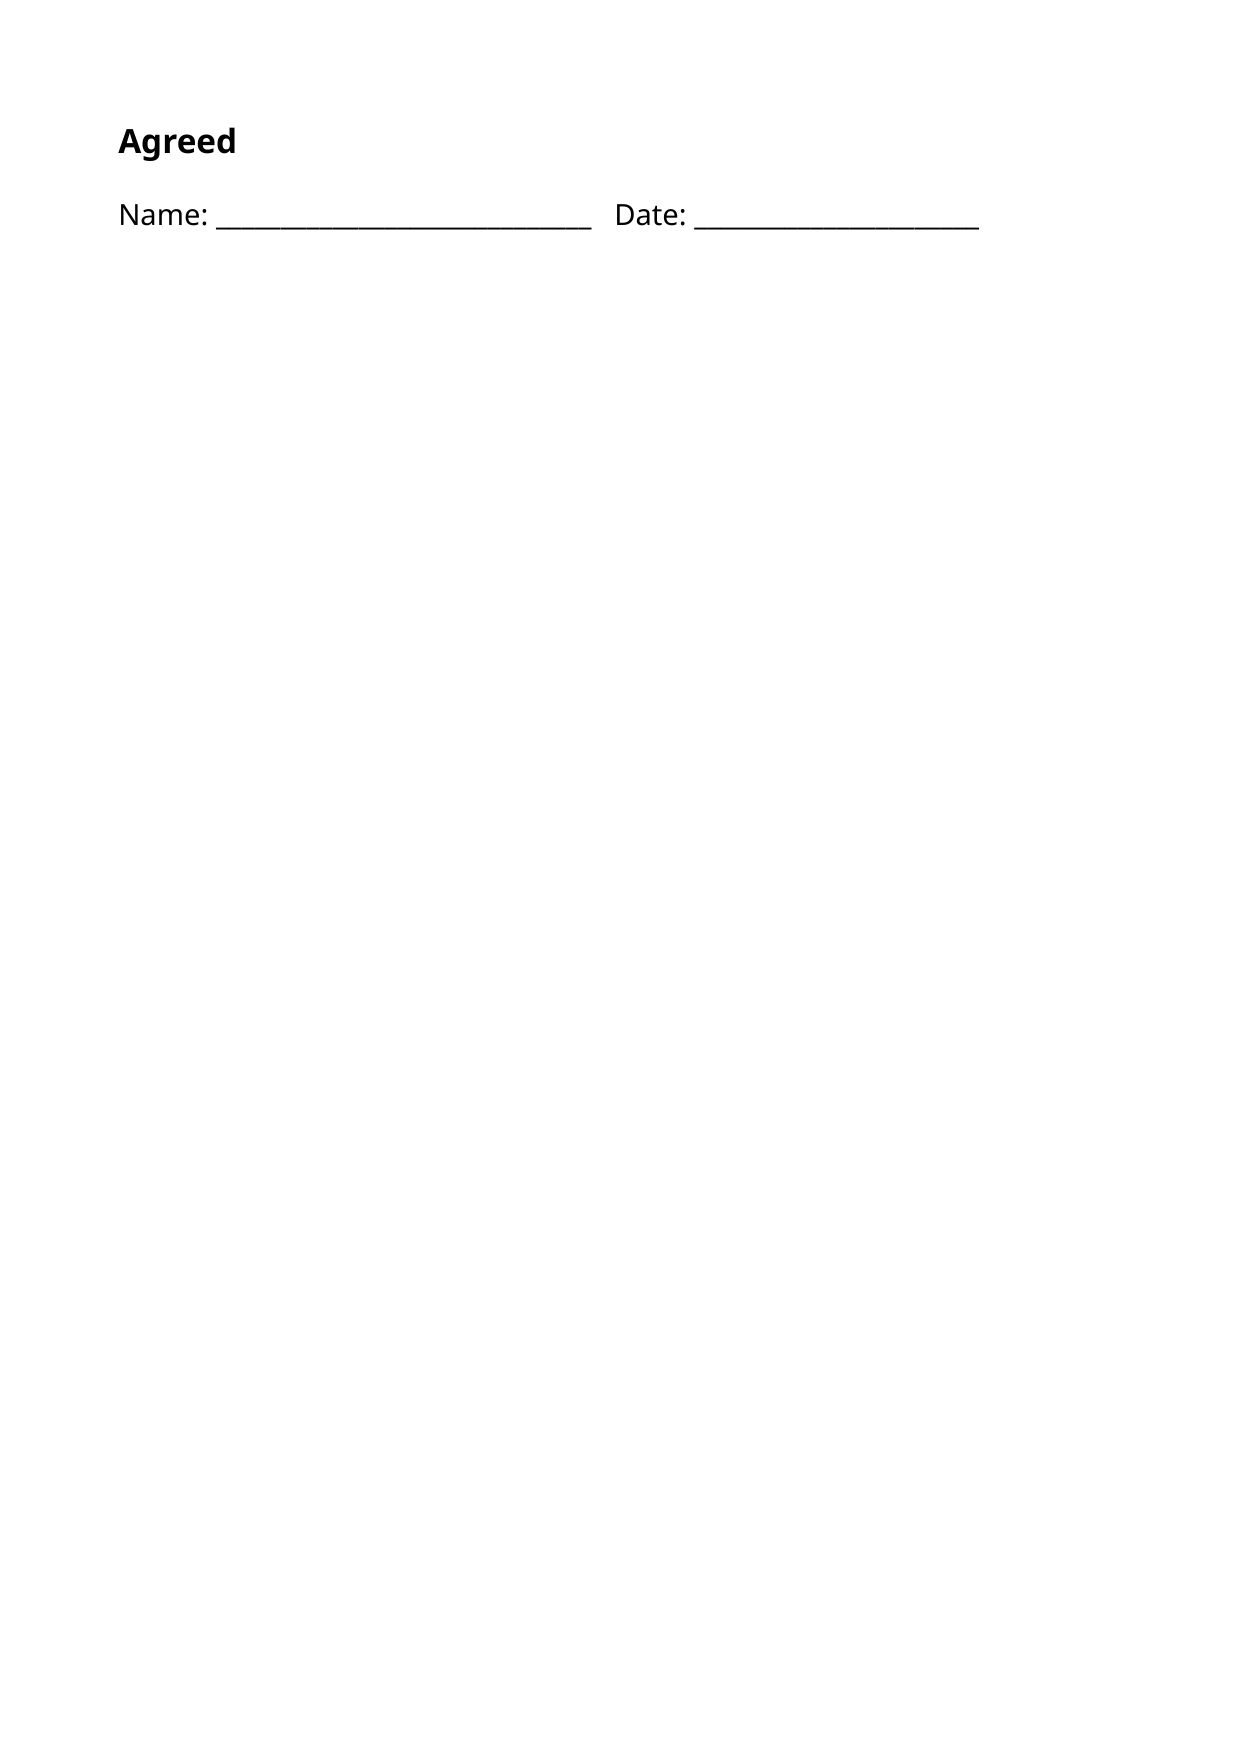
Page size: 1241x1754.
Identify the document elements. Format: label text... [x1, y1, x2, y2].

subtitle Agreed [118, 118, 1122, 163]
text Name: _____________________________ Date: ______________________ [118, 194, 1122, 233]
